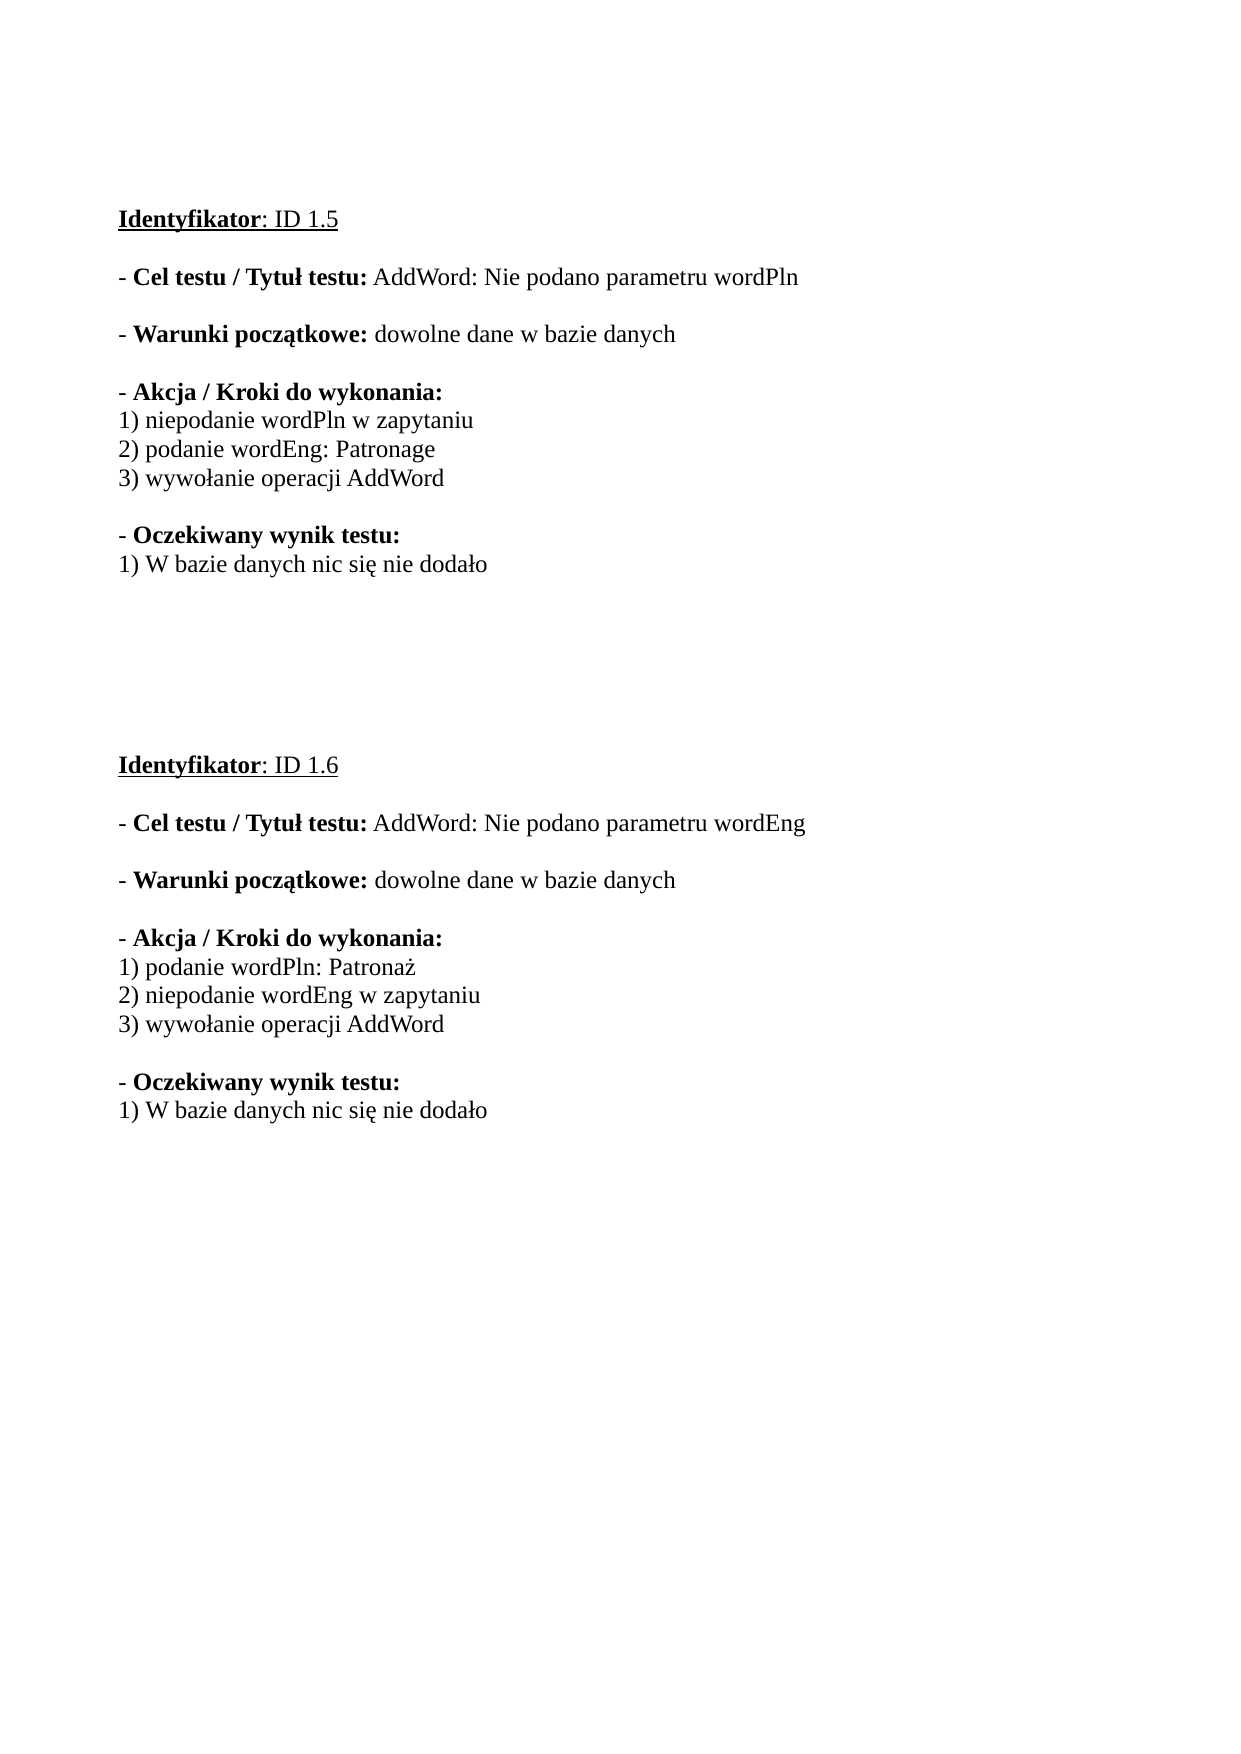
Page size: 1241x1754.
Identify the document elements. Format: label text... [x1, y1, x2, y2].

text - Oczekiwany wynik testu: [118, 521, 1122, 549]
text 1) niepodanie wordPln w zapytaniu [118, 406, 1122, 434]
text - Cel testu / Tytuł testu: AddWord: Nie podano parametru wordPln [118, 262, 1122, 291]
text 2) niepodanie wordEng w zapytaniu [118, 981, 1122, 1009]
text - Akcja / Kroki do wykonania: [118, 377, 1122, 406]
text Identyfikator: ID 1.6 [118, 751, 1122, 779]
text 1) W bazie danych nic się nie dodało [118, 1096, 1122, 1124]
text 3) wywołanie operacji AddWord [118, 463, 1122, 492]
text 3) wywołanie operacji AddWord [118, 1009, 1122, 1038]
text - Warunki początkowe: dowolne dane w bazie danych [118, 866, 1122, 894]
text - Cel testu / Tytuł testu: AddWord: Nie podano parametru wordEng [118, 808, 1122, 837]
text - Akcja / Kroki do wykonania: [118, 923, 1122, 952]
text 1) W bazie danych nic się nie dodało [118, 549, 1122, 578]
text - Warunki początkowe: dowolne dane w bazie danych [118, 319, 1122, 348]
text Identyfikator: ID 1.5 [118, 204, 1122, 233]
text - Oczekiwany wynik testu: [118, 1067, 1122, 1096]
text 2) podanie wordEng: Patronage [118, 434, 1122, 463]
text 1) podanie wordPln: Patronaż [118, 952, 1122, 981]
